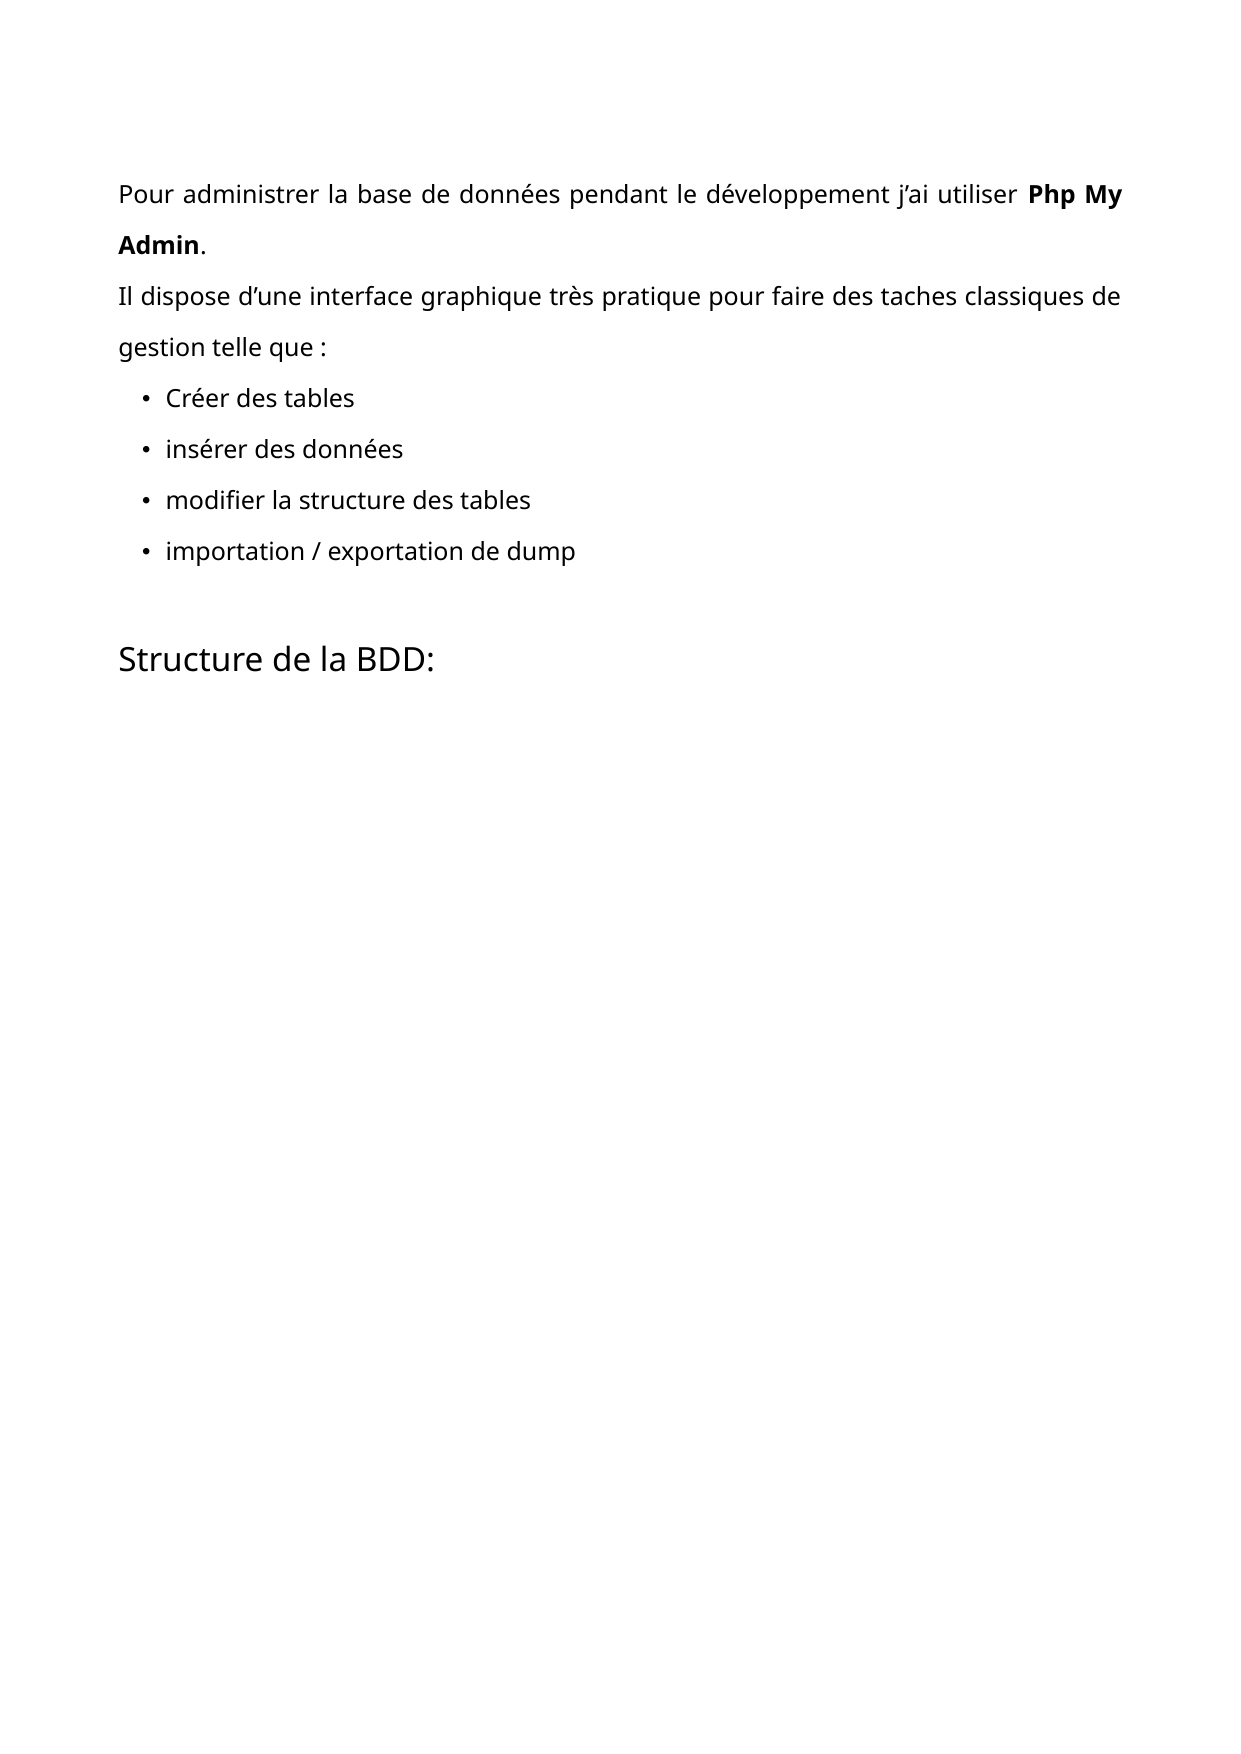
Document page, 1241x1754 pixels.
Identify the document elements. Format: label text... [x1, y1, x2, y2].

text Pour administrer la base de données pendant le développement j’ai utiliser Php My Admin. [118, 176, 1122, 261]
list modifier la structure des tables [142, 483, 1122, 517]
text Structure de la BDD: [118, 636, 1122, 681]
list Créer des tables [142, 381, 1122, 414]
list insérer des données [142, 432, 1122, 466]
list importation / exportation de dump [142, 534, 1122, 568]
text Il dispose d’une interface graphique très pratique pour faire des taches classiques de gestion telle que : [118, 278, 1122, 363]
